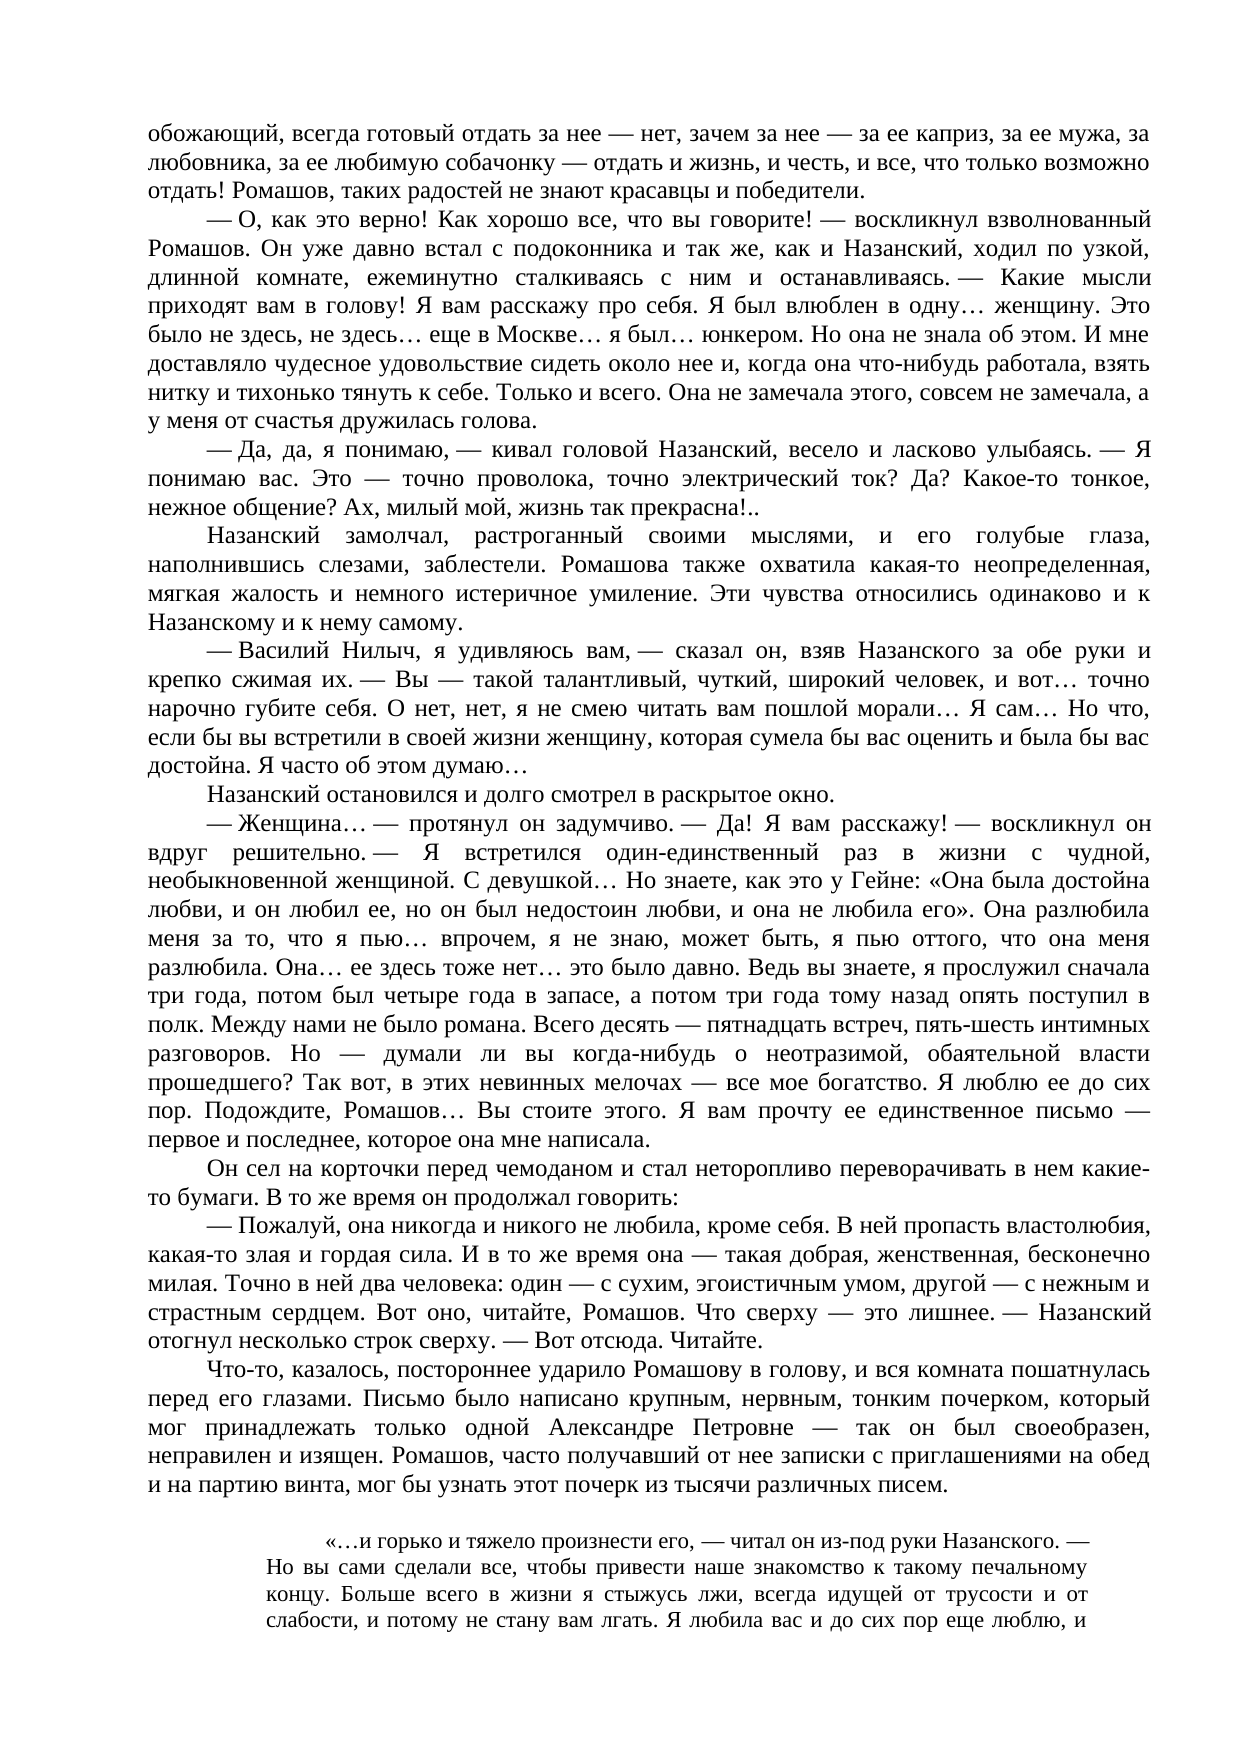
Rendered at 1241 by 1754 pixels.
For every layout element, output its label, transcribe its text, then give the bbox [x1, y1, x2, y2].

text — Пожалуй, она никогда и никого не любила, кроме себя. В ней пропасть властолюбия, какая-то злая и гордая сила. И в то же время она — такая добрая, женственная, бесконечно милая. Точно в ней два человека: один — с сухим, эгоистичным умом, другой — с нежным и страстным сердцем. Вот оно, читайте, Ромашов. Что сверху — это лишнее. — Назанский отогнул несколько строк сверху. — Вот отсюда. Читайте. [148, 1211, 1152, 1354]
text обожающий, всегда готовый отдать за нее — нет, зачем за нее — за ее каприз, за ее мужа, за любовника, за ее любимую собачонку — отдать и жизнь, и честь, и все, что только возможно отдать! Ромашов, таких радостей не знают красавцы и победители. [148, 118, 1152, 204]
text Назанский замолчал, растроганный своими мыслями, и его голубые глаза, наполнившись слезами, заблестели. Ромашова также охватила какая-то неопределенная, мягкая жалость и немного истеричное умиление. Эти чувства относились одинаково и к Назанскому и к нему самому. [148, 521, 1152, 636]
text Что-то, казалось, постороннее ударило Ромашову в голову, и вся комната пошатнулась перед его глазами. Письмо было написано крупным, нервным, тонким почерком, который мог принадлежать только одной Александре Петровне — так он был своеобразен, неправилен и изящен. Ромашов, часто получавший от нее записки с приглашениями на обед и на партию винта, мог бы узнать этот почерк из тысячи различных писем. [148, 1354, 1152, 1498]
text — О, как это верно! Как хорошо все, что вы говорите! — воскликнул взволнованный Ромашов. Он уже давно встал с подоконника и так же, как и Назанский, ходил по узкой, длинной комнате, ежеминутно сталкиваясь с ним и останавливаясь. — Какие мысли приходят вам в голову! Я вам расскажу про себя. Я был влюблен в одну… женщину. Это было не здесь, не здесь… еще в Москве… я был… юнкером. Но она не знала об этом. И мне доставляло чудесное удовольствие сидеть около нее и, когда она что-нибудь работала, взять нитку и тихонько тянуть к себе. Только и всего. Она не замечала этого, совсем не замечала, а у меня от счастья дружилась голова. [148, 204, 1152, 434]
text Назанский остановился и долго смотрел в раскрытое окно. [148, 779, 1152, 808]
text — Женщина… — протянул он задумчиво. — Да! Я вам расскажу! — воскликнул он вдруг решительно. — Я встретился один-единственный раз в жизни с чудной, необыкновенной женщиной. С девушкой… Но знаете, как это у Гейне: «Она была достойна любви, и он любил ее, но он был недостоин любви, и она не любила его». Она разлюбила меня за то, что я пью… впрочем, я не знаю, может быть, я пью оттого, что она меня разлюбила. Она… ее здесь тоже нет… это было давно. Ведь вы знаете, я прослужил сначала три года, потом был четыре года в запасе, а потом три года тому назад опять поступил в полк. Между нами не было романа. Всего десять — пятнадцать встреч, пять-шесть интимных разговоров. Но — думали ли вы когда-нибудь о неотразимой, обаятельной власти прошедшего? Так вот, в этих невинных мелочах — все мое богатство. Я люблю ее до сих пор. Подождите, Ромашов… Вы стоите этого. Я вам прочту ее единственное письмо — первое и последнее, которое она мне написала. [148, 808, 1152, 1153]
text Он сел на корточки перед чемоданом и стал неторопливо переворачивать в нем какие-то бумаги. В то же время он продолжал говорить: [148, 1153, 1152, 1211]
text — Василий Нилыч, я удивляюсь вам, — сказал он, взяв Назанского за обе руки и крепко сжимая их. — Вы — такой талантливый, чуткий, широкий человек, и вот… точно нарочно губите себя. О нет, нет, я не смею читать вам пошлой морали… Я сам… Но что, если бы вы встретили в своей жизни женщину, которая сумела бы вас оценить и была бы вас достойна. Я часто об этом думаю… [148, 636, 1152, 779]
text «…и горько и тяжело произнести его, — читал он из-под руки Назанского. — Но вы сами сделали все, чтобы привести наше знакомство к такому печальному концу. Больше всего в жизни я стыжусь лжи, всегда идущей от трусости и от слабости, и потому не стану вам лгать. Я любила вас и до сих пор еще люблю, и [266, 1527, 1089, 1632]
text — Да, да, я понимаю, — кивал головой Назанский, весело и ласково улыбаясь. — Я понимаю вас. Это — точно проволока, точно электрический ток? Да? Какое-то тонкое, нежное общение? Ах, милый мой, жизнь так прекрасна!.. [148, 434, 1152, 521]
